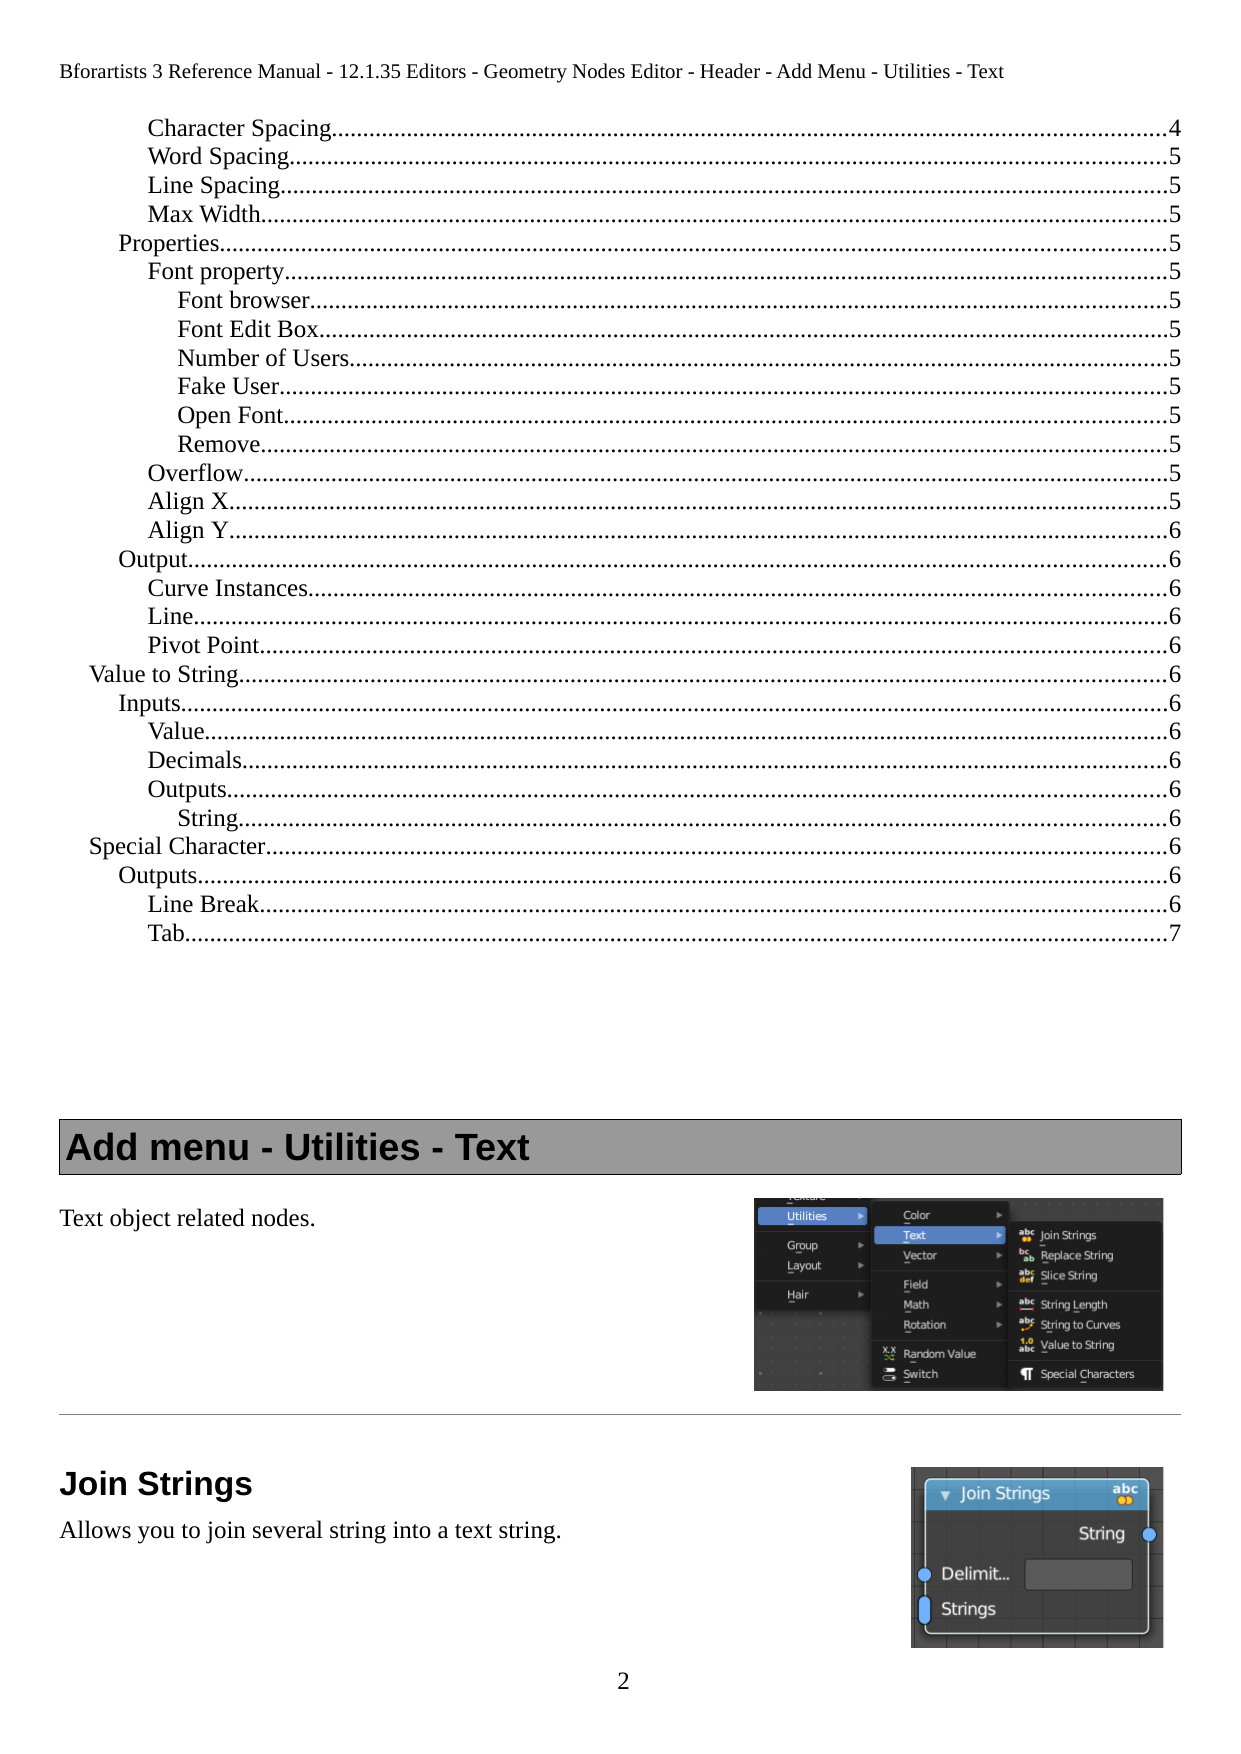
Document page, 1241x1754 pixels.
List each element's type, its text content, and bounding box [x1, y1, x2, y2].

table_header Add menu - Utilities - Text [60, 1120, 1181, 1174]
text Properties 5 [118, 228, 1181, 256]
text Font browser 5 [177, 285, 1181, 314]
text Open Font 5 [177, 400, 1181, 429]
text Line Spacing 5 [147, 170, 1181, 199]
text Font property 5 [147, 256, 1181, 285]
text Outputs 6 [118, 860, 1181, 889]
text Special Character 6 [88, 831, 1181, 860]
text Remove 5 [177, 429, 1181, 458]
text Align Y 6 [147, 515, 1181, 544]
text Tab 7 [147, 918, 1181, 946]
subtitle Join Strings [59, 1464, 1181, 1503]
text Overflow 5 [147, 458, 1181, 486]
text Align X 5 [147, 486, 1181, 515]
text Inputs 6 [118, 688, 1181, 716]
picture [911, 1467, 1164, 1648]
picture [754, 1198, 1164, 1391]
text Line 6 [147, 601, 1181, 630]
text Line Break 6 [147, 889, 1181, 918]
text Max Width 5 [147, 199, 1181, 228]
text Text object related nodes. [59, 1203, 754, 1232]
text Character Spacing 4 [147, 113, 1181, 141]
text Word Spacing 5 [147, 141, 1181, 170]
text Fake User 5 [177, 371, 1181, 400]
text Value 6 [147, 716, 1181, 745]
text Output 6 [118, 544, 1181, 573]
text Curve Instances 6 [147, 573, 1181, 601]
text Pivot Point 6 [147, 630, 1181, 659]
text Allows you to join several string into a text string. [59, 1515, 911, 1544]
text Decimals 6 [147, 745, 1181, 774]
text Value to String 6 [88, 659, 1181, 688]
text Font Edit Box 5 [177, 314, 1181, 343]
text Number of Users 5 [177, 343, 1181, 371]
text Outputs 6 [147, 774, 1181, 803]
text String 6 [177, 803, 1181, 831]
